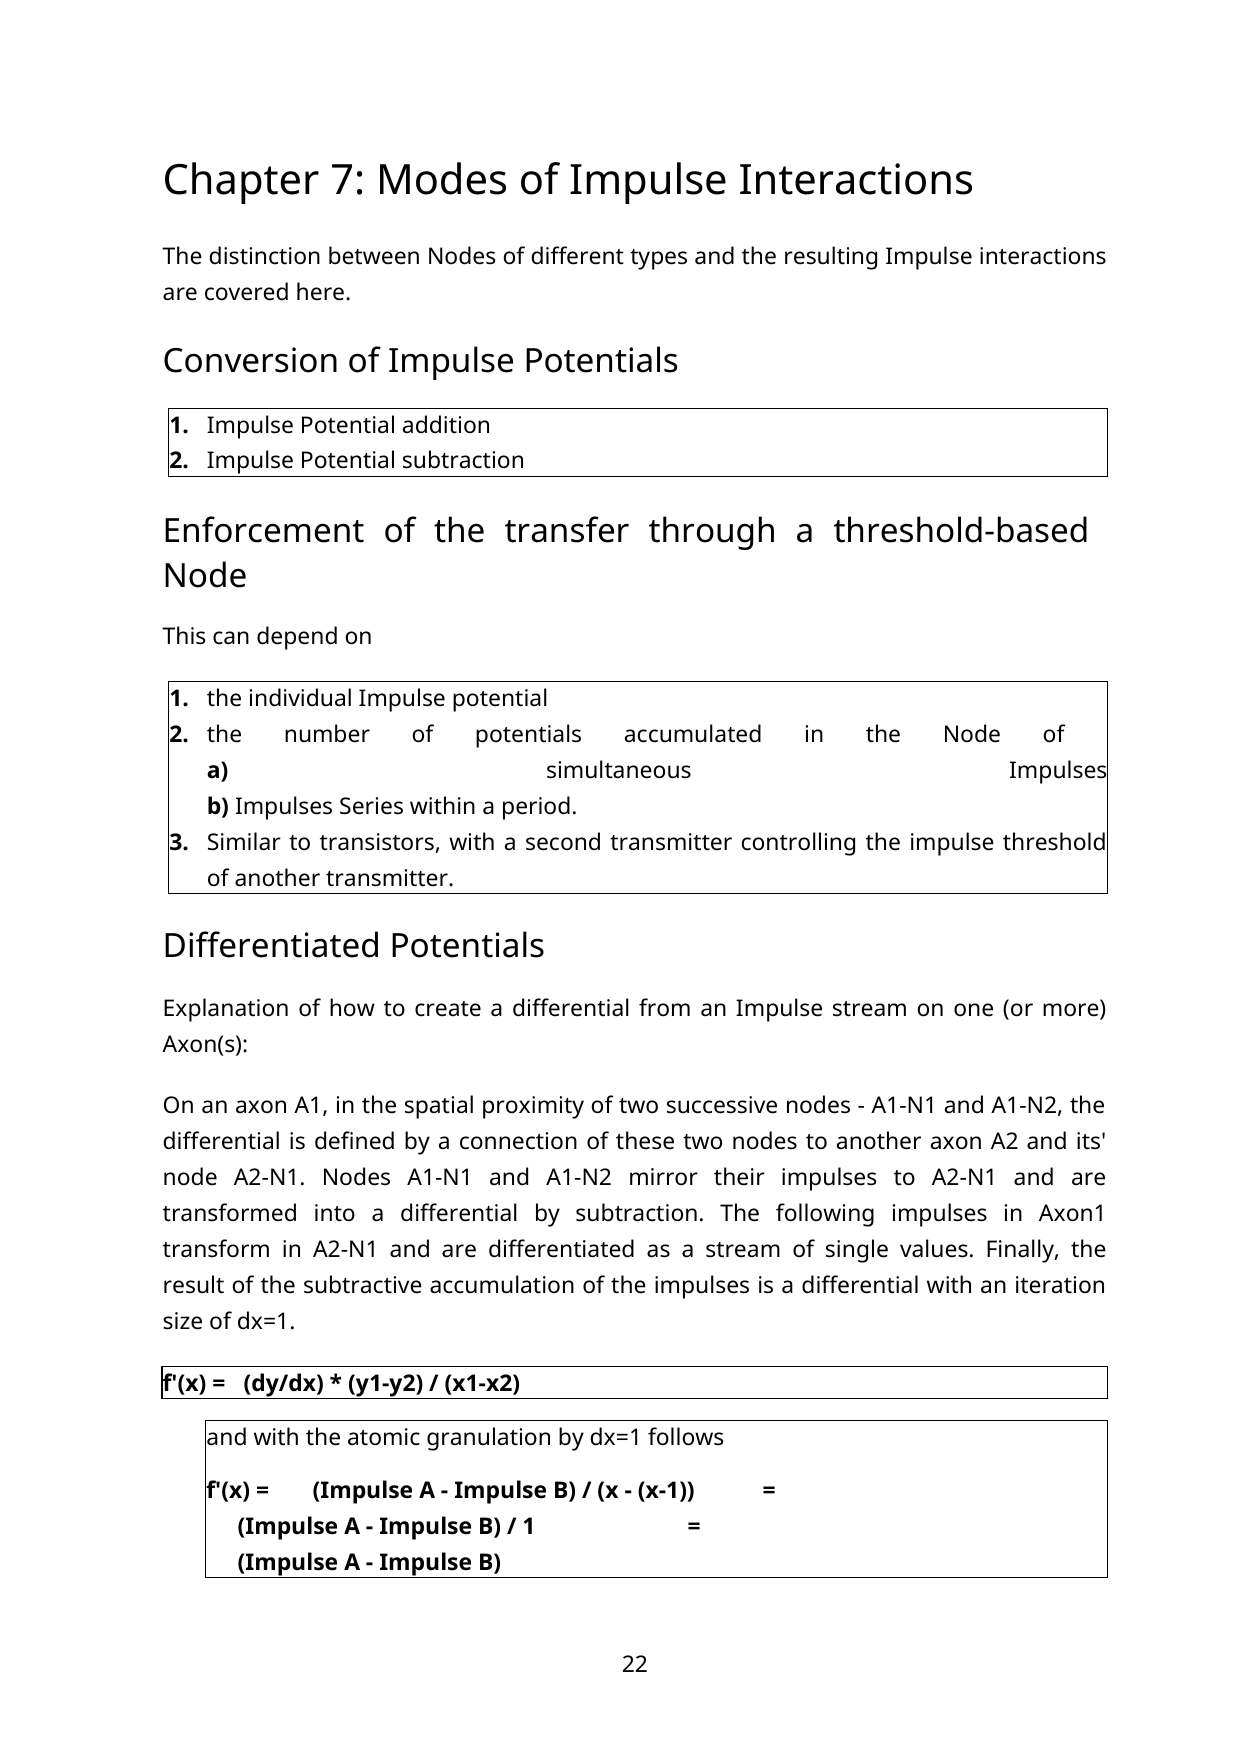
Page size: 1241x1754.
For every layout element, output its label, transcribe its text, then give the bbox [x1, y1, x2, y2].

list Impulse Potential subtraction [169, 443, 1107, 476]
text Explanation of how to create a differential from an Impulse stream on one (or more) Axon(s): [162, 992, 1107, 1059]
list the number of potentials accumulated in the Node of a) simultaneous Impulses b) Impulses Series within a period. [169, 717, 1107, 821]
text On an axon A1, in the spatial proximity of two successive nodes - A1-N1 and A1-N2, the differential is defined by a connection of these two nodes to another axon A2 and its' node A2-N1. Nodes A1-N1 and A1-N2 mirror their impulses to A2-N1 and are transformed into a differential by subtraction. The following impulses in Axon1 transform in A2-N1 and are differentiated as a stream of single values. Finally, the result of the subtractive accumulation of the impulses is a differential with an iteration size of dx=1. [162, 1089, 1107, 1336]
list the individual Impulse potential [169, 682, 1107, 713]
text The distinction between Nodes of different types and the resulting Impulse interactions are covered here. [162, 240, 1107, 307]
text f'(x) = (Impulse A - Impulse B) / (x - (x-1)) = (Impulse A - Impulse B) / 1 = (Impulse A - Impulse B) [206, 1473, 1107, 1577]
subtitle Chapter 7: Modes of Impulse Interactions [162, 150, 1090, 207]
text This can depend on [162, 620, 1107, 651]
text and with the atomic granulation by dx=1 follows [206, 1421, 1107, 1453]
text f'(x) = (dy/dx) * (y1-y2) / (x1-x2) [163, 1367, 1107, 1398]
list Impulse Potential addition [169, 409, 1107, 440]
subtitle Conversion of Impulse Potentials [162, 337, 1090, 382]
subtitle Enforcement of the transfer through a threshold-based Node [162, 506, 1090, 597]
subtitle Differentiated Potentials [162, 922, 1090, 967]
list Similar to transistors, with a second transmitter controlling the impulse threshold of another transmitter. [169, 825, 1107, 893]
